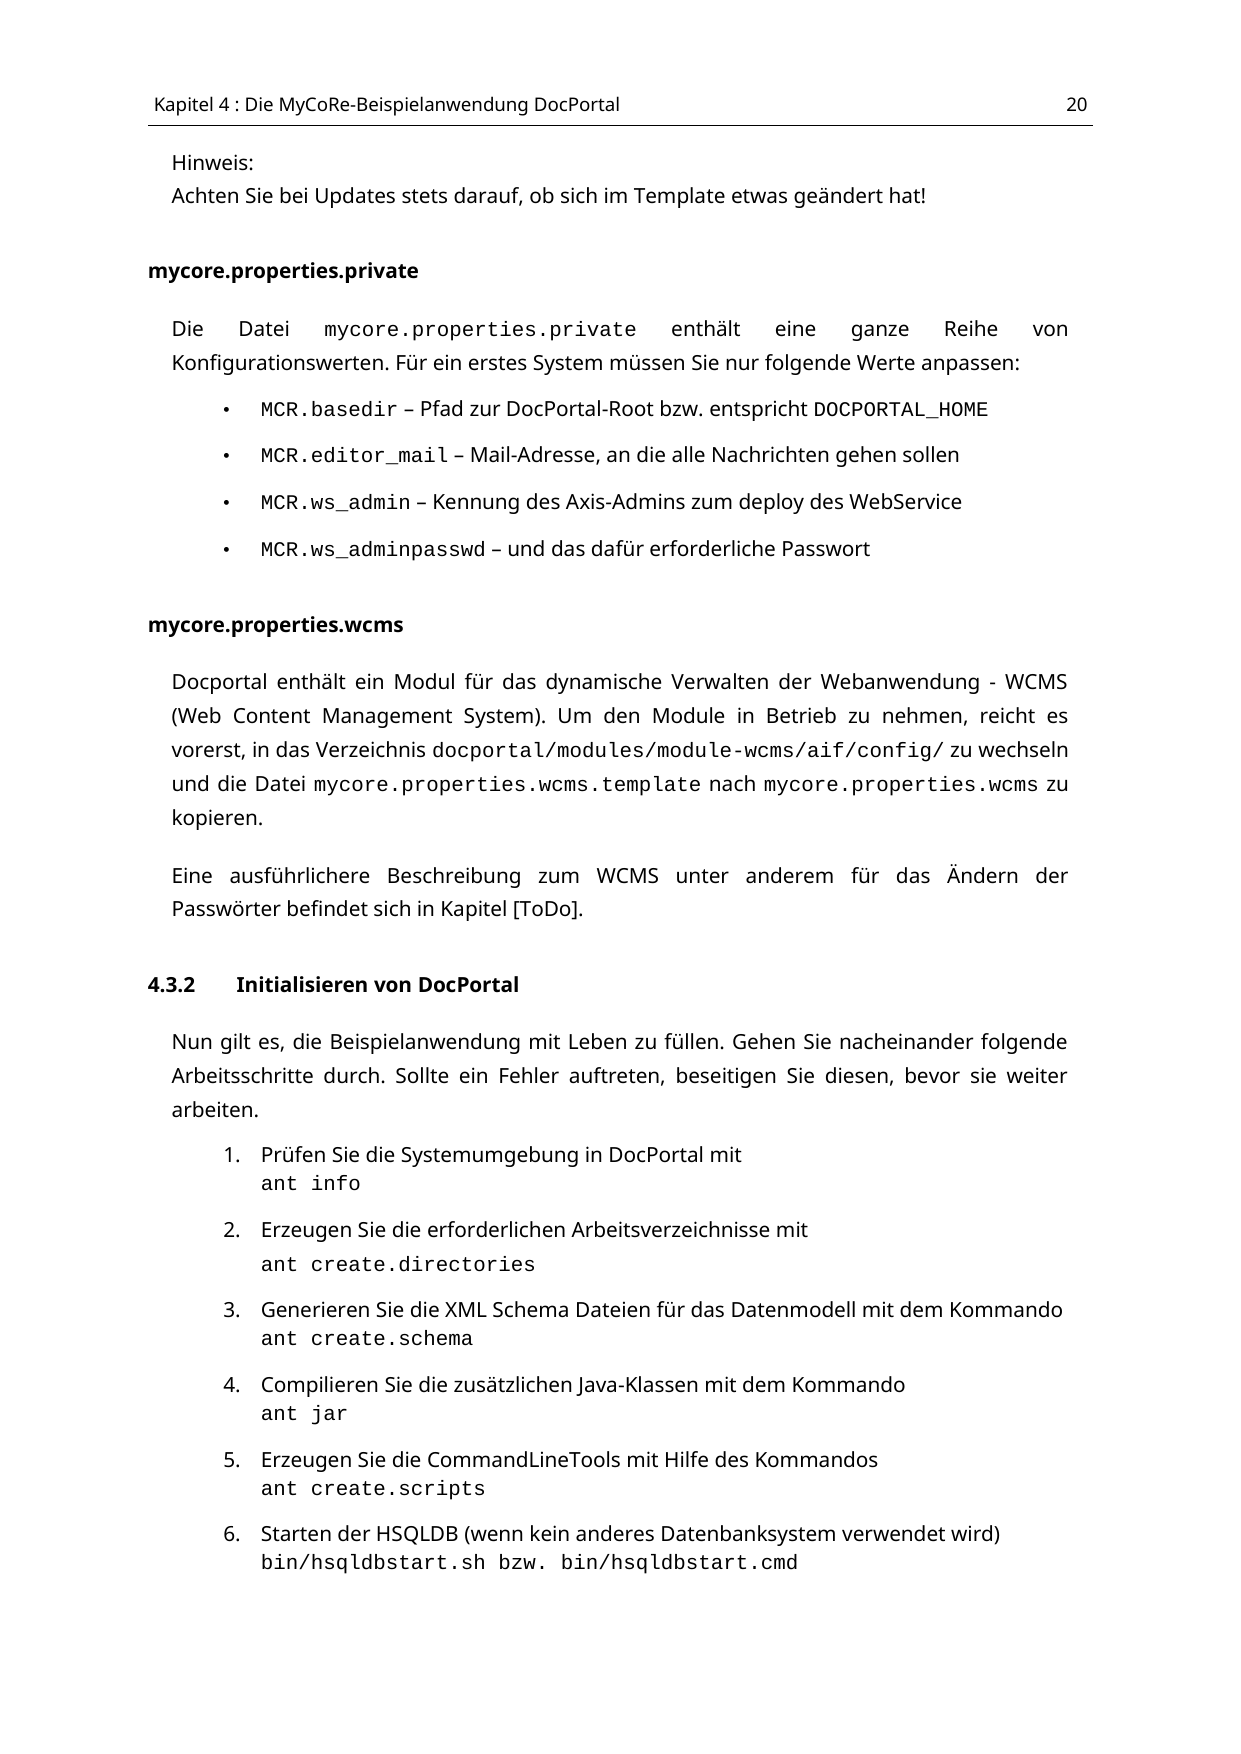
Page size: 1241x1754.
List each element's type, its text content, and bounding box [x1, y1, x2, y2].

list MCR.ws_adminpasswd – und das dafür erforderliche Passwort [185, 534, 1069, 562]
list MCR.ws_admin – Kennung des Axis-Admins zum deploy des WebService [185, 487, 1069, 516]
list MCR.editor_mail – Mail-Adresse, an die alle Nachrichten gehen sollen [185, 440, 1069, 469]
text Nun gilt es, die Beispielanwendung mit Leben zu füllen. Gehen Sie nacheinander folgende Arbeitsschritte durch. Sollte ein Fehler auftreten, beseitigen Sie diesen, bevor sie weiter arbeiten. [171, 1027, 1069, 1123]
subtitle Initialisieren von DocPortal [148, 970, 1092, 998]
text Docportal enthält ein Modul für das dynamische Verwalten der Webanwendung - WCMS (Web Content Management System). Um den Module in Betrieb zu nehmen, reicht es vorerst, in das Verzeichnis docportal/modules/module-wcms/aif/config/ zu wechseln und die Datei mycore.properties.wcms.template nach mycore.properties.wcms zu kopieren. [171, 667, 1069, 832]
list Prüfen Sie die Systemumgebung in DocPortal mit ant info [185, 1140, 1069, 1197]
list Erzeugen Sie die CommandLineTools mit Hilfe des Kommandos ant create.scripts [185, 1445, 1069, 1501]
list Erzeugen Sie die erforderlichen Arbeitsverzeichnisse mit ant create.directories [185, 1215, 1069, 1277]
list Starten der HSQLDB (wenn kein anderes Datenbanksystem verwendet wird) bin/hsqldbstart.sh bzw. bin/hsqldbstart.cmd [185, 1519, 1069, 1576]
subtitle mycore.properties.wcms [148, 610, 1092, 638]
text Hinweis: Achten Sie bei Updates stets darauf, ob sich im Template etwas geändert hat! [171, 148, 1069, 210]
list MCR.basedir – Pfad zur DocPortal-Root bzw. entspricht DOCPORTAL_HOME [185, 394, 1069, 422]
list Generieren Sie die XML Schema Dateien für das Datenmodell mit dem Kommando ant create.schema [185, 1296, 1069, 1352]
subtitle mycore.properties.private [148, 257, 1092, 285]
list Compilieren Sie die zusätzlichen Java-Klassen mit dem Kommando ant jar [185, 1370, 1069, 1427]
text Die Datei mycore.properties.private enthält eine ganze Reihe von Konfigurationswerten. Für ein erstes System müssen Sie nur folgende Werte anpassen: [171, 314, 1069, 376]
text Eine ausführlichere Beschreibung zum WCMS unter anderem für das Ändern der Passwörter befindet sich in Kapitel [ToDo]. [171, 861, 1069, 923]
